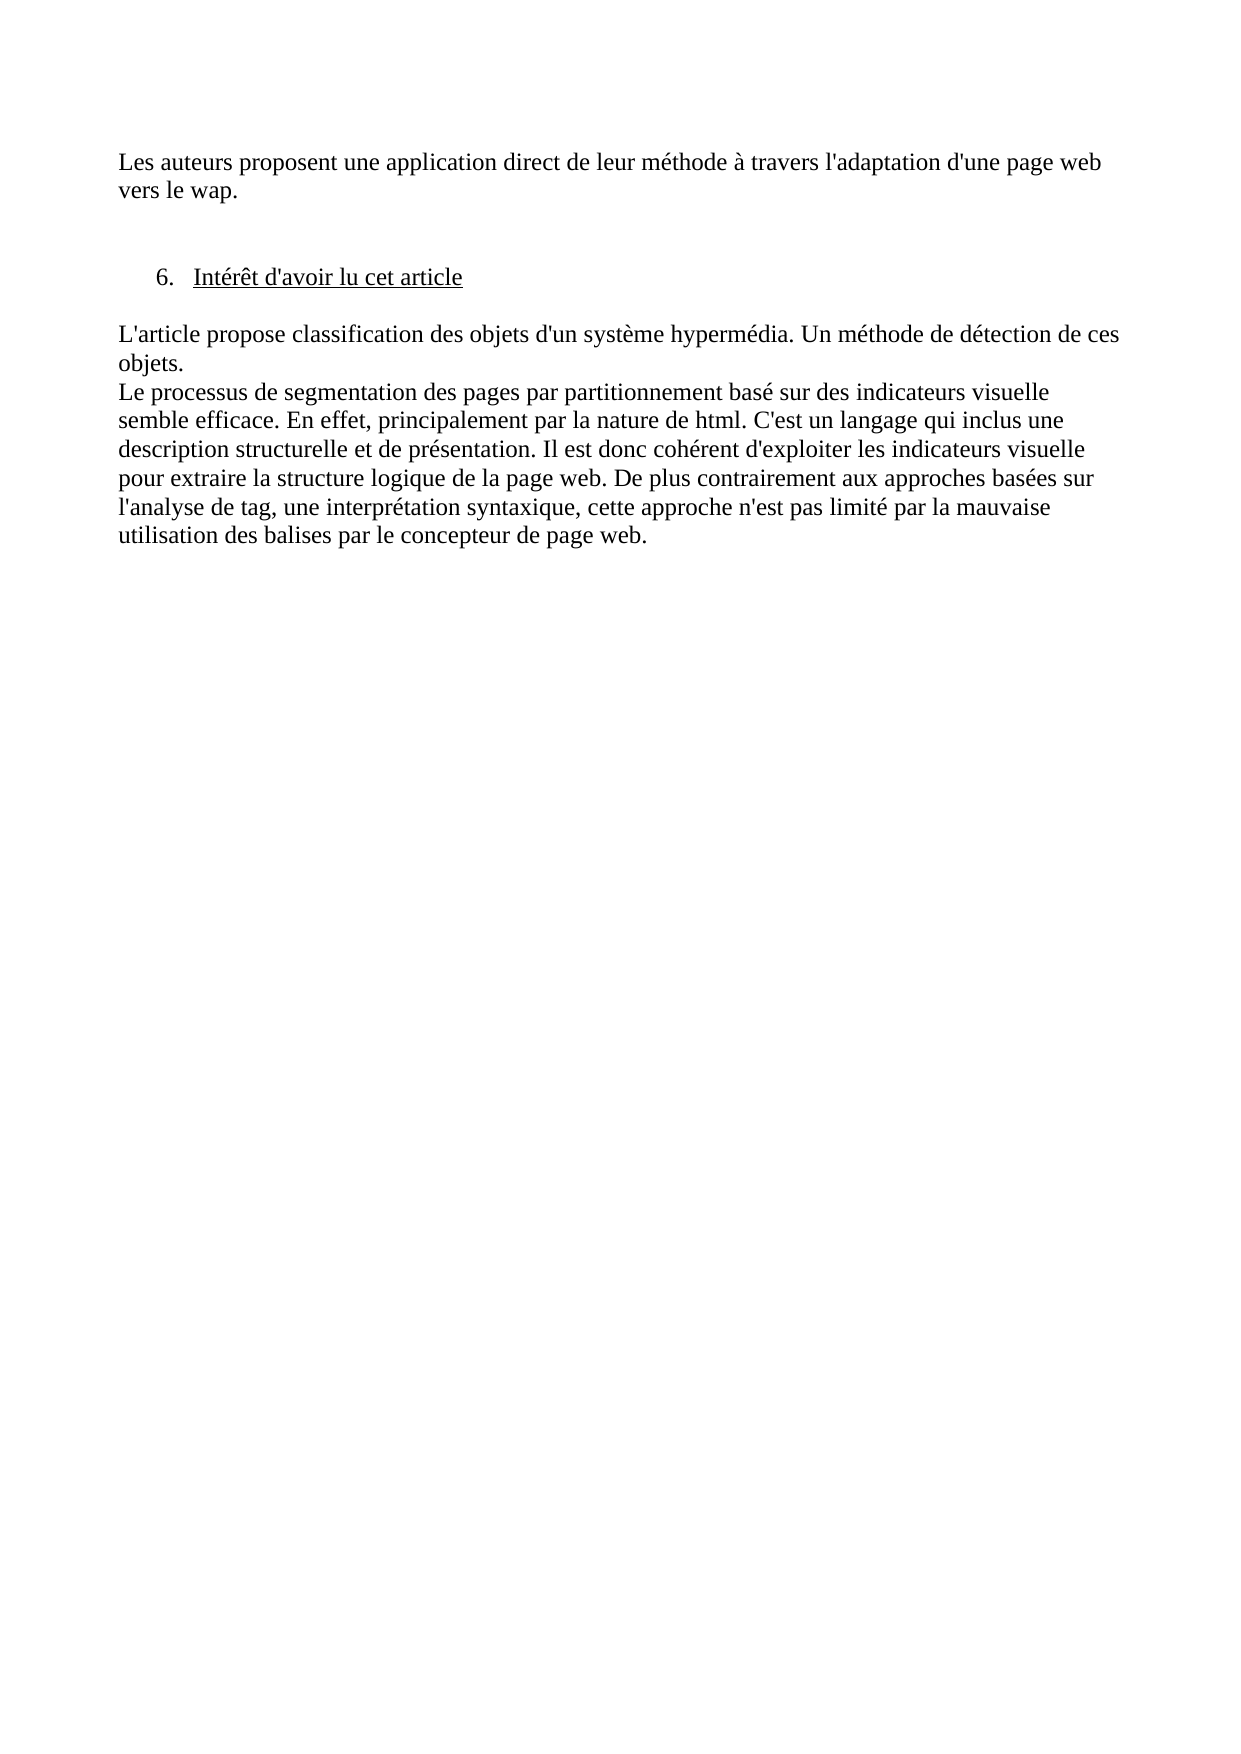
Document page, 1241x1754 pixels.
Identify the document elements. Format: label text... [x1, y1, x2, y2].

list Intérêt d'avoir lu cet article [156, 262, 1122, 291]
text L'article propose classification des objets d'un système hypermédia. Un méthode de détection de ces objets. [118, 319, 1122, 377]
text Le processus de segmentation des pages par partitionnement basé sur des indicateurs visuelle semble efficace. En effet, principalement par la nature de html. C'est un langage qui inclus une description structurelle et de présentation. Il est donc cohérent d'exploiter les indicateurs visuelle pour extraire la structure logique de la page web. De plus contrairement aux approches basées sur l'analyse de tag, une interprétation syntaxique, cette approche n'est pas limité par la mauvaise utilisation des balises par le concepteur de page web. [118, 377, 1122, 549]
text Les auteurs proposent une application direct de leur méthode à travers l'adaptation d'une page web vers le wap. [118, 147, 1122, 204]
